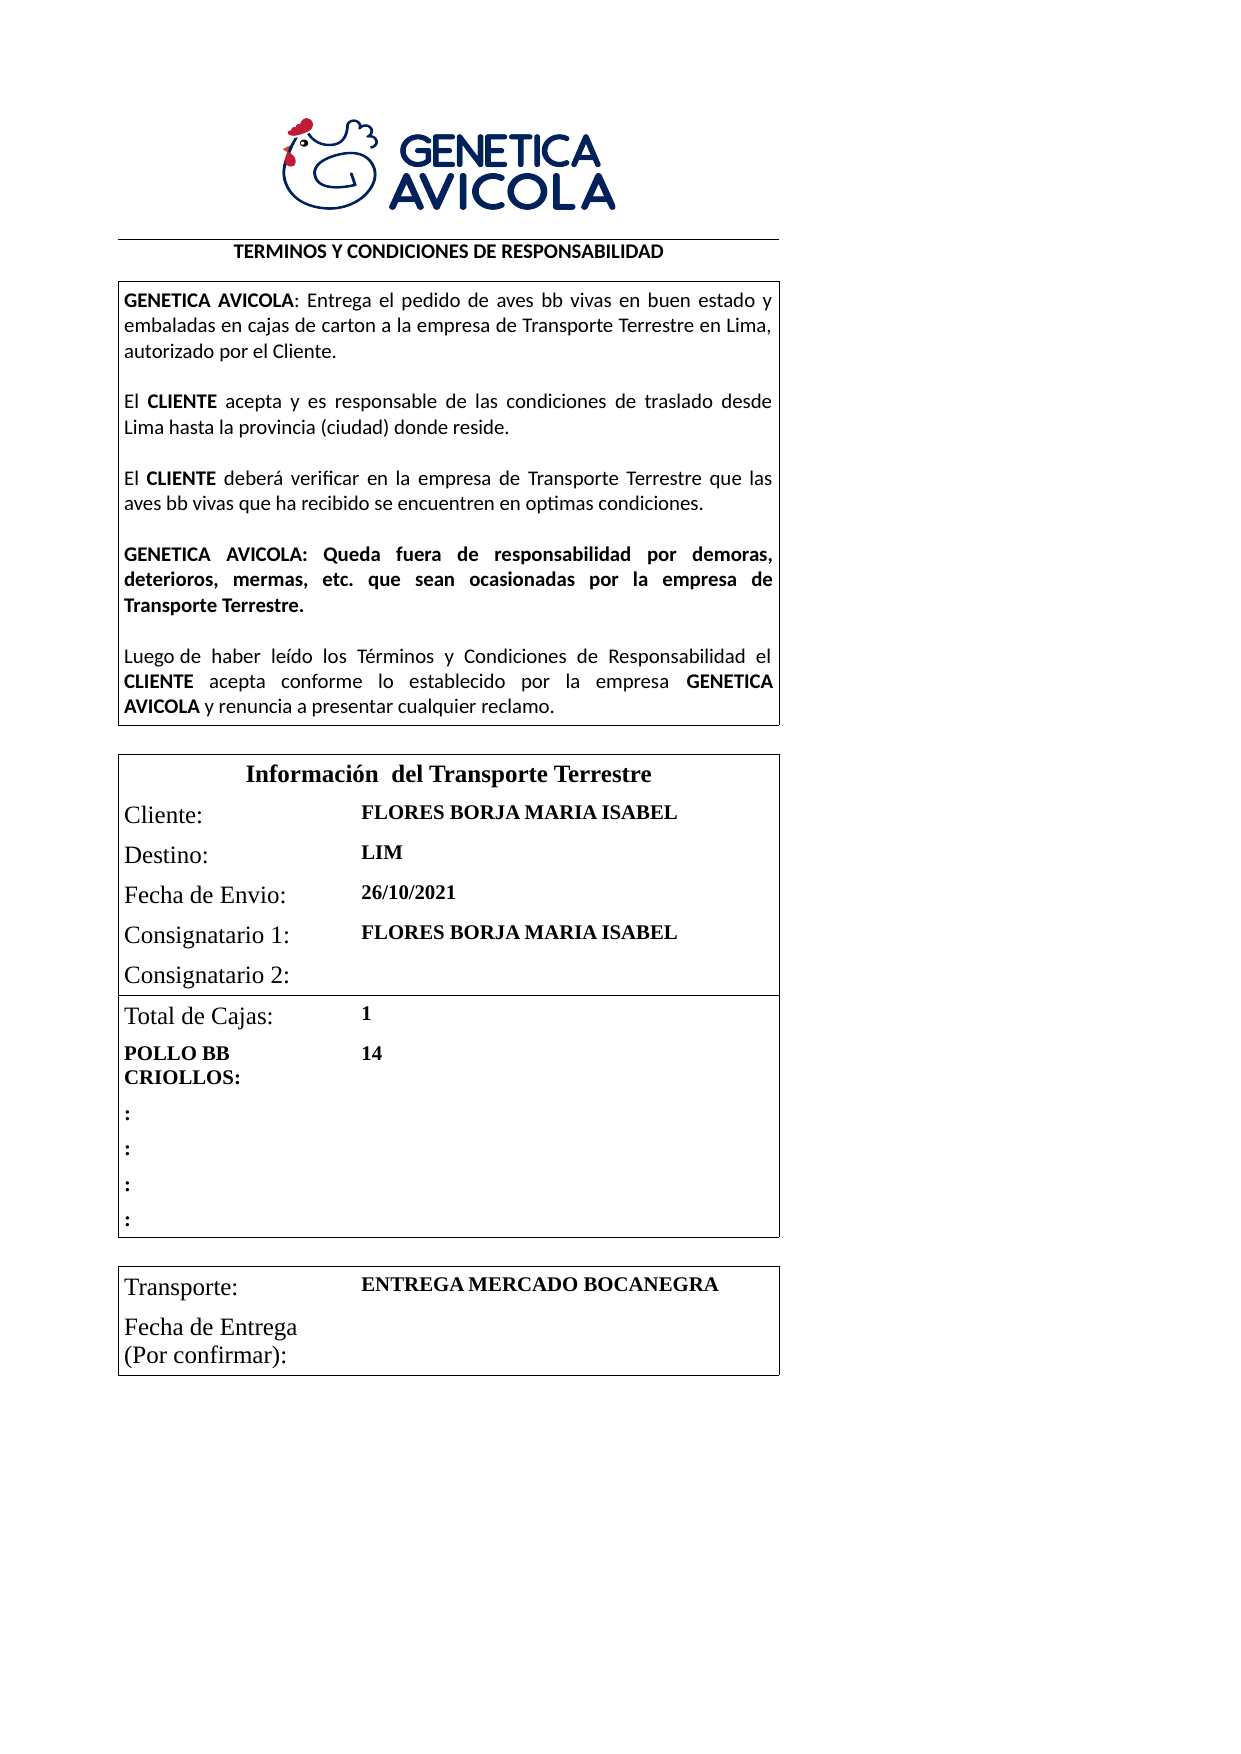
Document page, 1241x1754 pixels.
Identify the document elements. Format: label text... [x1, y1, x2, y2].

table_cell [356, 1306, 779, 1375]
table_cell Transporte: [119, 1267, 356, 1306]
table_cell [356, 1238, 779, 1266]
table_cell : [119, 1130, 356, 1166]
table_cell : [119, 1095, 356, 1130]
table_cell 14 [356, 1035, 779, 1095]
table_cell Fecha de Envio: [119, 874, 356, 914]
table_header Información del Transporte Terrestre [119, 755, 779, 794]
table_header TERMINOS Y CONDICIONES DE RESPONSABILIDAD [118, 240, 779, 281]
table_cell Total de Cajas: [119, 996, 356, 1035]
picture [282, 118, 616, 210]
table_cell [356, 1130, 779, 1166]
table_cell Consignatario 2: [119, 955, 356, 995]
table_cell LIM [356, 834, 779, 874]
table_cell GENETICA AVICOLA: Entrega el pedido de aves bb vivas en buen estado y embaladas en cajas de carton a la empresa de Transporte Terrestre en Lima, autorizado por el Cliente. El CLIENTE acepta y es responsable de las condiciones de traslado desde Lima hasta la provincia (ciudad) donde reside. El CLIENTE deberá verificar en la empresa de Transporte Terrestre que las aves bb vivas que ha recibido se encuentren en optimas condiciones. GENETICA AVICOLA: Queda fuera de responsabilidad por demoras, deterioros, mermas, etc. que sean ocasionadas por la empresa de Transporte Terrestre. Luego de haber leído los Términos y Condiciones de Responsabilidad el CLIENTE acepta conforme lo establecido por la empresa GENETICA AVICOLA y renuncia a presentar cualquier reclamo. [119, 282, 779, 725]
table_cell [356, 1095, 779, 1130]
table_cell [356, 955, 779, 995]
table_cell POLLO BB CRIOLLOS: [119, 1035, 356, 1095]
table_cell ENTREGA MERCADO BOCANEGRA [356, 1267, 779, 1306]
table_cell Consignatario 1: [119, 915, 356, 955]
table_cell FLORES BORJA MARIA ISABEL [356, 794, 779, 834]
table_cell : [119, 1166, 356, 1201]
table_cell FLORES BORJA MARIA ISABEL [356, 915, 779, 955]
table_cell [356, 1166, 779, 1201]
table_cell Fecha de Entrega (Por confirmar): [119, 1306, 356, 1375]
table_cell 26/10/2021 [356, 874, 779, 914]
table_cell [118, 1238, 356, 1266]
table_cell [356, 1201, 779, 1237]
table_cell 1 [356, 996, 779, 1035]
table_cell Cliente: [119, 794, 356, 834]
table_cell Destino: [119, 834, 356, 874]
table_cell : [119, 1201, 356, 1237]
